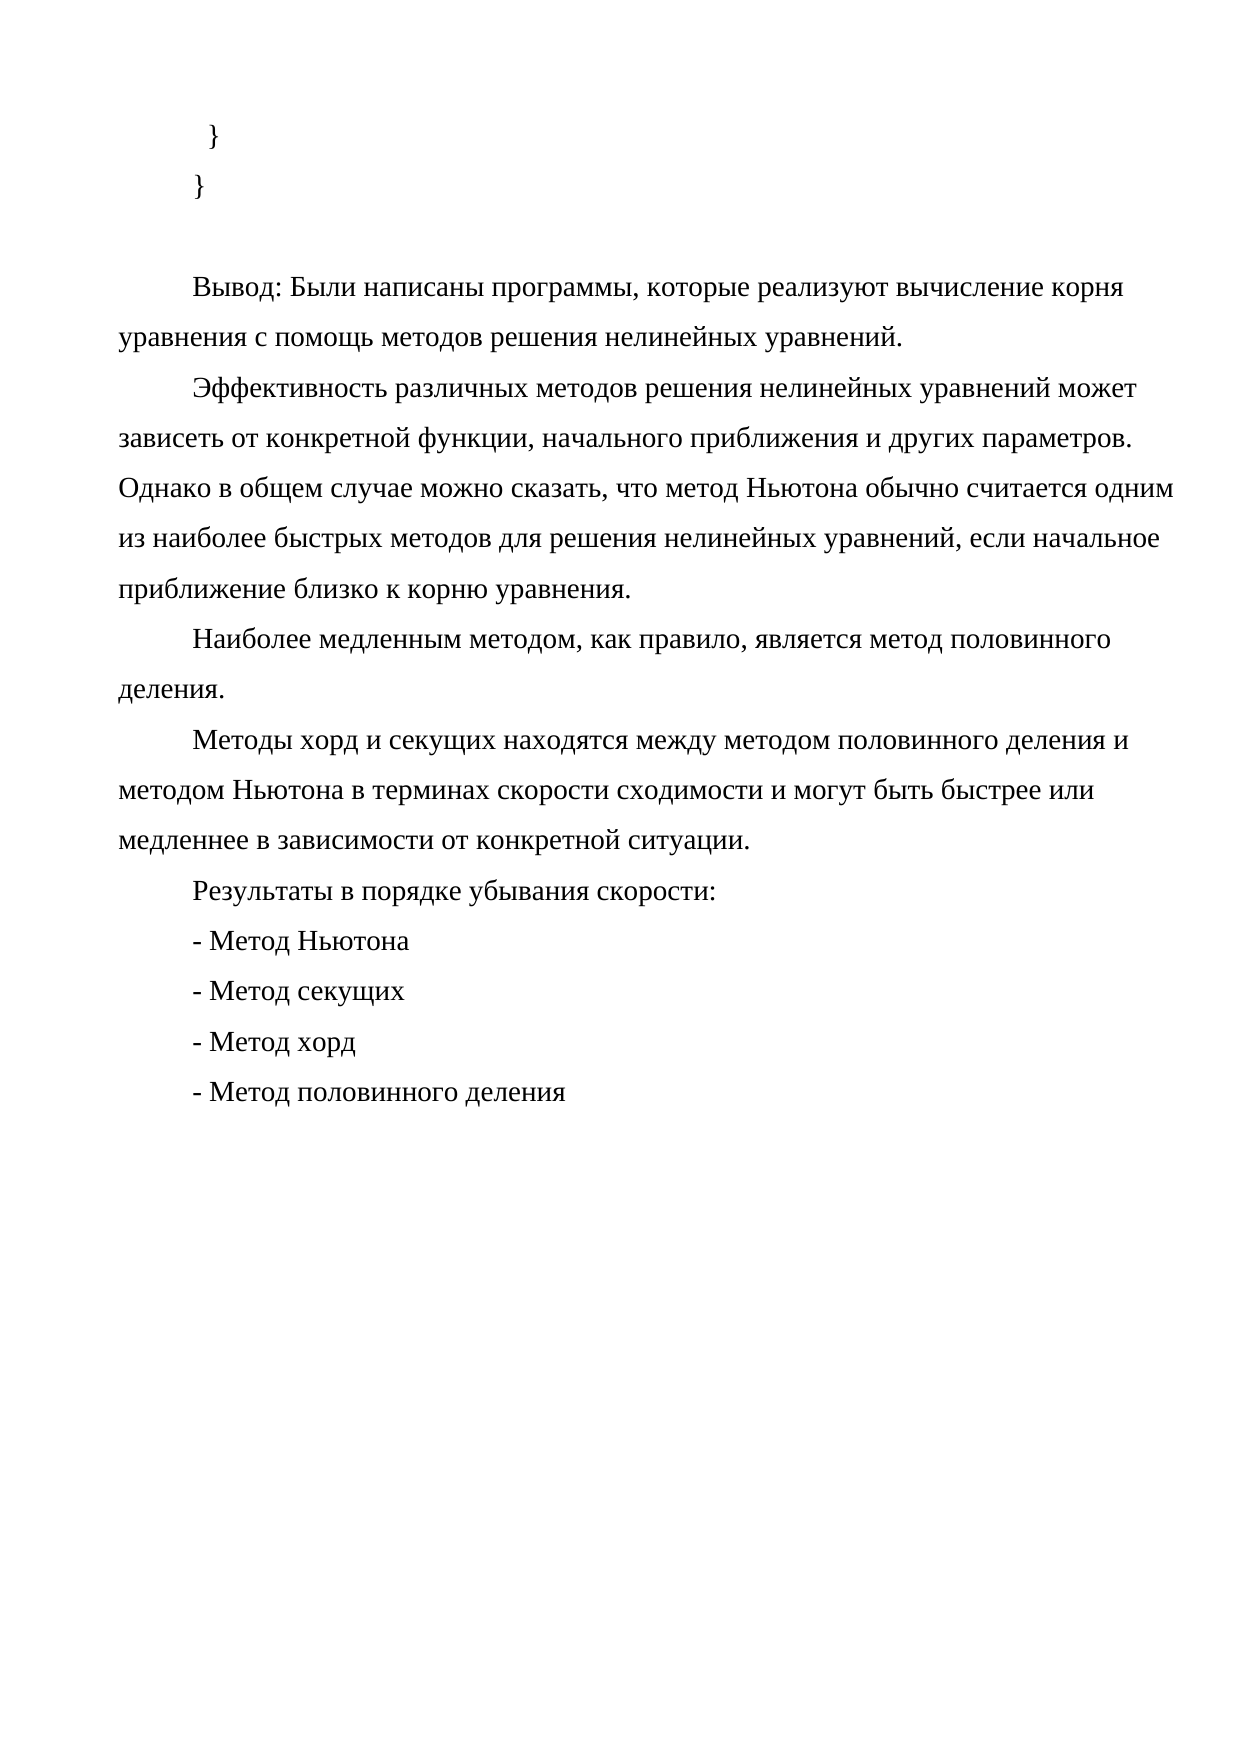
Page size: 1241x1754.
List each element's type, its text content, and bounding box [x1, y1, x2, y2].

text Эффективность различных методов решения нелинейных уравнений может зависеть от конкретной функции, начального приближения и других параметров. Однако в общем случае можно сказать, что метод Ньютона обычно считается одним из наиболее быстрых методов для решения нелинейных уравнений, если начальное приближение близко к корню уравнения. [118, 370, 1181, 604]
text Вывод: Были написаны программы, которые реализуют вычисление корня уравнения с помощь методов решения нелинейных уравнений. [118, 269, 1181, 353]
text Результаты в порядке убывания скорости: [118, 873, 1181, 906]
text - Метод секущих [118, 973, 1181, 1007]
text Методы хорд и секущих находятся между методом половинного деления и методом Ньютона в терминах скорости сходимости и могут быть быстрее или медленнее в зависимости от конкретной ситуации. [118, 722, 1181, 856]
text Наиболее медленным методом, как правило, является метод половинного деления. [118, 621, 1181, 705]
text - Метод половинного деления [118, 1074, 1181, 1108]
text } [118, 168, 1181, 202]
text - Метод хорд [118, 1024, 1181, 1057]
text } [118, 118, 1181, 152]
text - Метод Ньютона [118, 923, 1181, 957]
